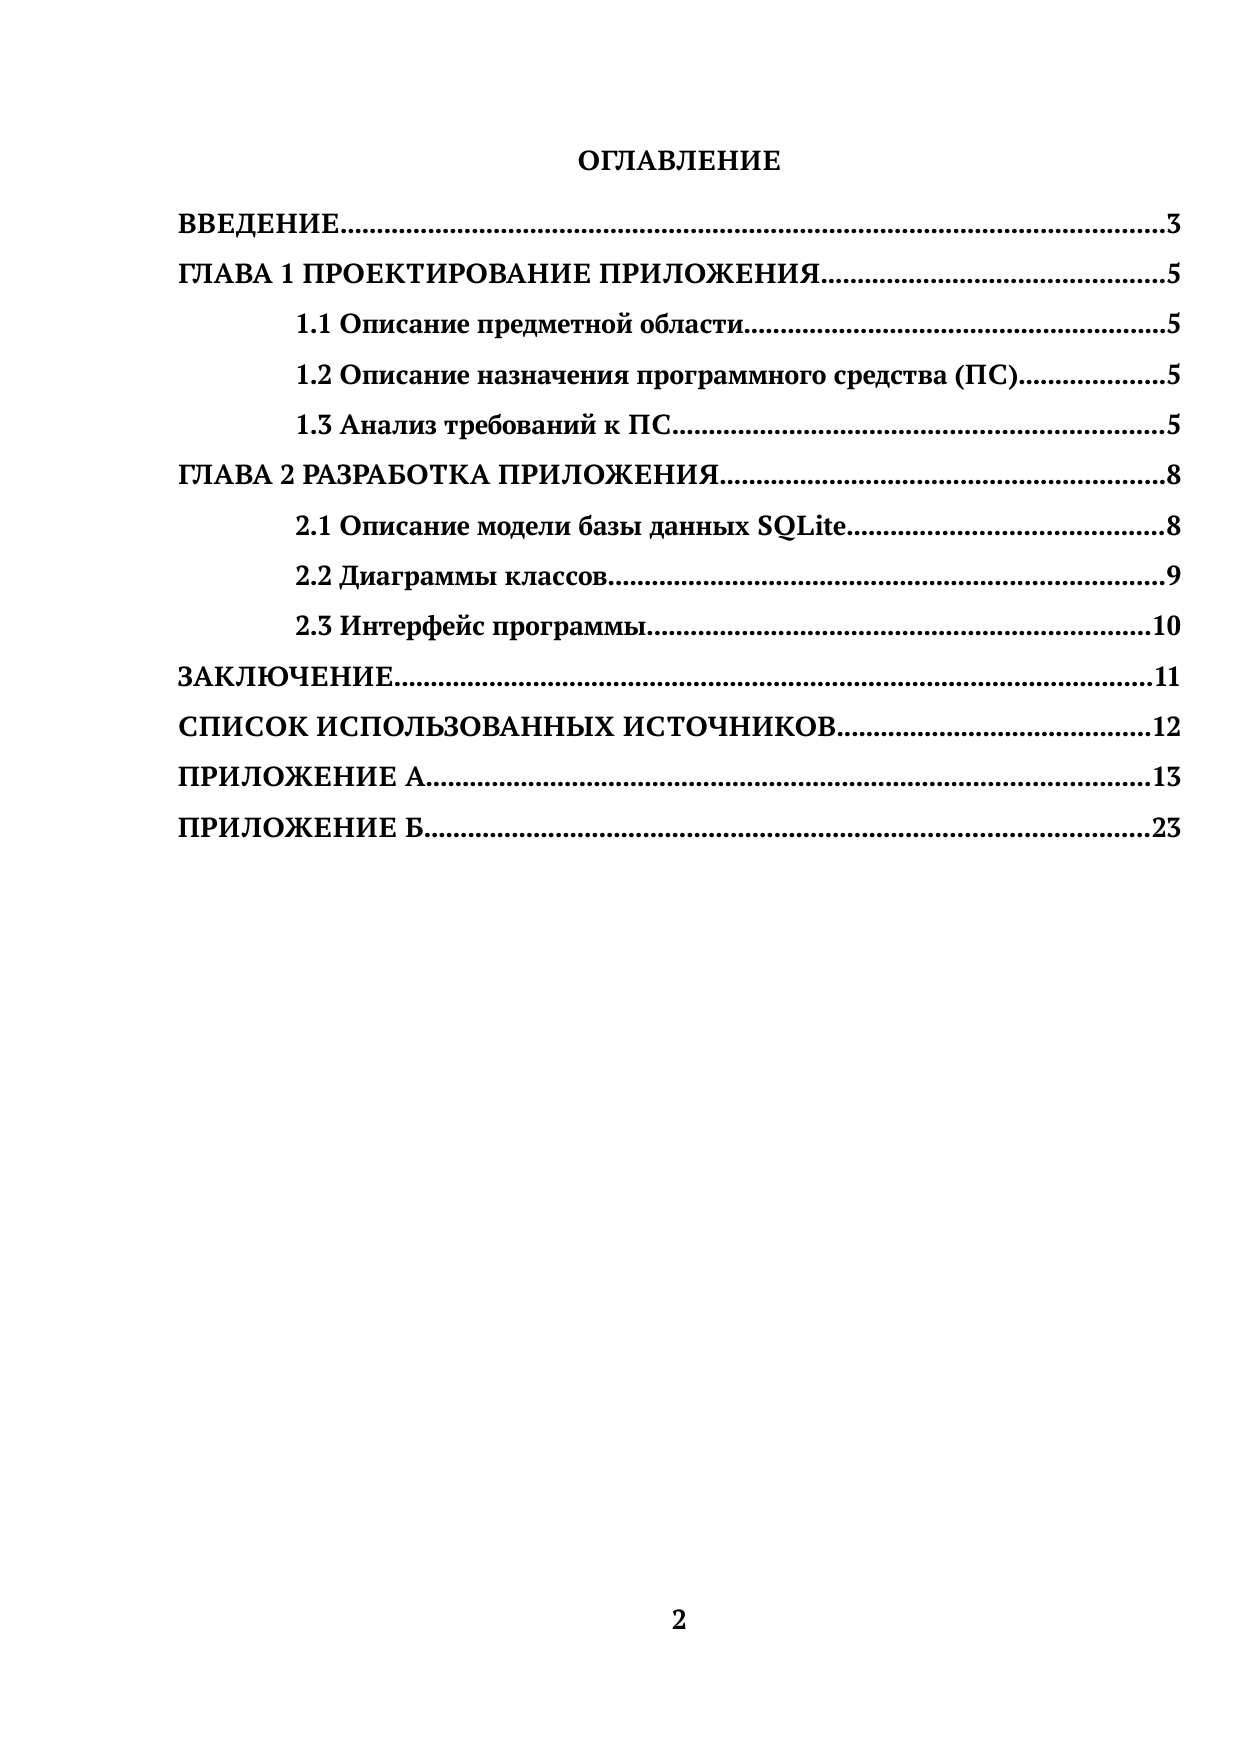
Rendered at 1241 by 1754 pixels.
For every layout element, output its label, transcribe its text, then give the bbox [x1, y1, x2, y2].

text ВВЕДЕНИЕ 3 [177, 206, 1181, 239]
text ГЛАВА 2 РАЗРАБОТКА ПРИЛОЖЕНИЯ 8 [177, 457, 1181, 491]
text 2.3 Интерфейс программы 10 [295, 608, 1181, 642]
text ГЛАВА 1 ПРОЕКТИРОВАНИЕ ПРИЛОЖЕНИЯ 5 [177, 256, 1181, 290]
text 1.3 Анализ требований к ПС 5 [295, 407, 1181, 441]
text 2.1 Описание модели базы данных SQLite 8 [295, 508, 1181, 541]
text ЗАКЛЮЧЕНИЕ 11 [177, 659, 1181, 692]
text 2.2 Диаграммы классов 9 [295, 558, 1181, 592]
text 1.1 Описание предметной области 5 [295, 307, 1181, 340]
subtitle ОГЛАВЛЕНИЕ [177, 143, 1181, 177]
text СПИСОК ИСПОЛЬЗОВАННЫХ ИСТОЧНИКОВ 12 [177, 709, 1181, 743]
text ПРИЛОЖЕНИЕ Б 23 [177, 810, 1181, 843]
text ПРИЛОЖЕНИЕ А 13 [177, 759, 1181, 793]
text 1.2 Описание назначения программного средства (ПС) 5 [295, 357, 1181, 390]
